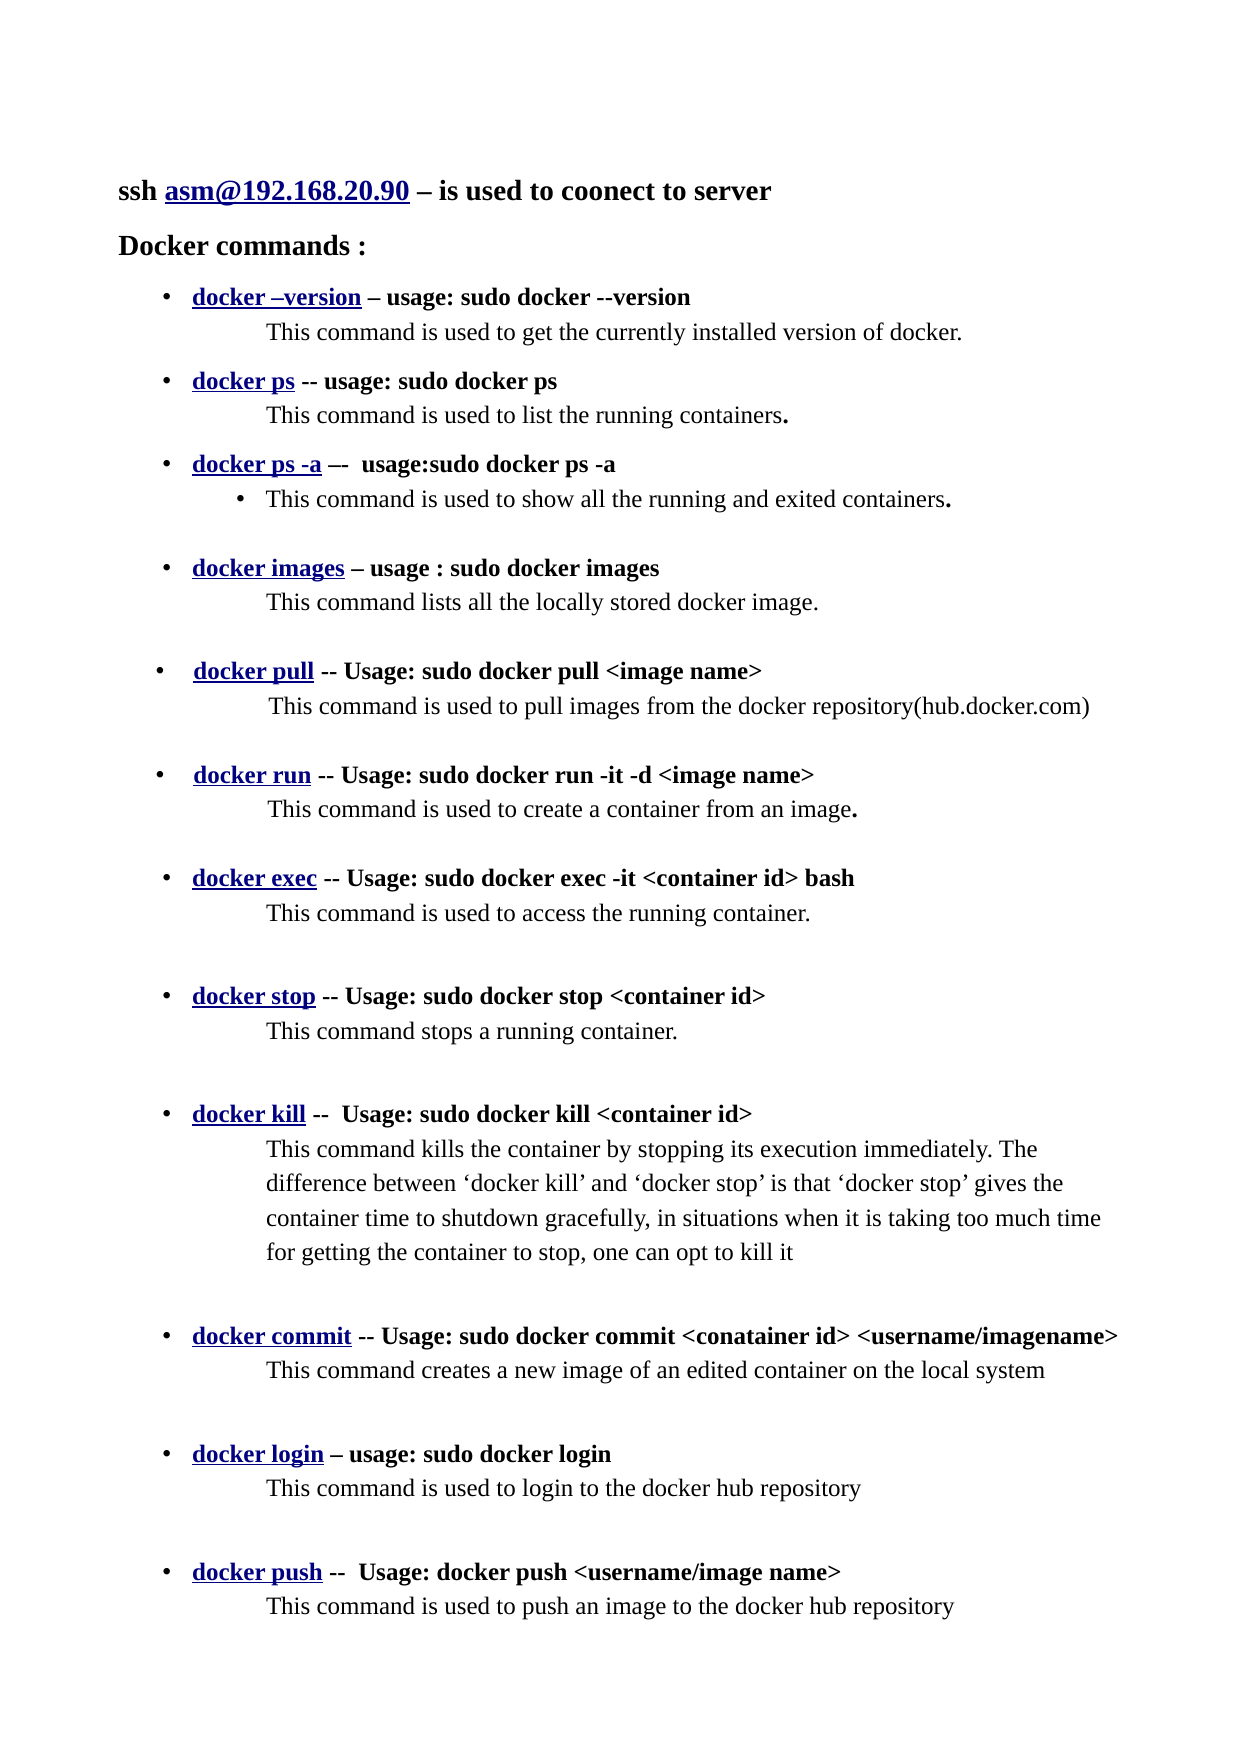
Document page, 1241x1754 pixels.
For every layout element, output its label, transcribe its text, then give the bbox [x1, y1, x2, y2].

list docker run -- Usage: sudo docker run -it -d <image name> [156, 760, 1122, 789]
text This command kills the container by stopping its execution immediately. The difference between ‘docker kill’ and ‘docker stop’ is that ‘docker stop’ gives the container time to shutdown gracefully, in situations when it is taking too much time for getting the container to stop, one can opt to kill it [118, 1134, 1122, 1266]
list docker exec -- Usage: sudo docker exec -it <container id> bash [162, 863, 1122, 892]
list docker ps -a –- usage:sudo docker ps -a [162, 449, 1122, 478]
text This command is used to get the currently installed version of docker. [118, 317, 1122, 346]
list docker stop -- Usage: sudo docker stop <container id> [162, 981, 1122, 1010]
list docker ps -- usage: sudo docker ps [162, 366, 1122, 395]
list docker images – usage : sudo docker images [162, 553, 1122, 582]
text ssh asm@192.168.20.90 – is used to coonect to server [118, 173, 1122, 206]
list This command is used to show all the running and exited containers. [236, 484, 1122, 513]
list docker –version – usage: sudo docker --version [162, 282, 1122, 311]
text This command is used to push an image to the docker hub repository [118, 1591, 1122, 1620]
list docker login – usage: sudo docker login [162, 1439, 1122, 1468]
list This command is used to pull images from the docker repository(hub.docker.com) [231, 691, 1122, 720]
list docker kill -- Usage: sudo docker kill <container id> [162, 1099, 1122, 1128]
list docker commit -- Usage: sudo docker commit <conatainer id> <username/imagename> [162, 1321, 1122, 1349]
text Docker commands : [118, 228, 1122, 261]
text This command stops a running container. [118, 1016, 1122, 1044]
list docker push -- Usage: docker push <username/image name> [162, 1557, 1122, 1586]
text This command creates a new image of an edited container on the local system [118, 1355, 1122, 1384]
list docker pull -- Usage: sudo docker pull <image name> [156, 656, 1122, 685]
text This command lists all the locally stored docker image. [118, 587, 1122, 616]
list This command is used to create a container from an image. [156, 794, 1122, 823]
text This command is used to list the running containers. [118, 401, 1122, 429]
text This command is used to login to the docker hub repository [118, 1473, 1122, 1502]
text This command is used to access the running container. [118, 898, 1122, 927]
